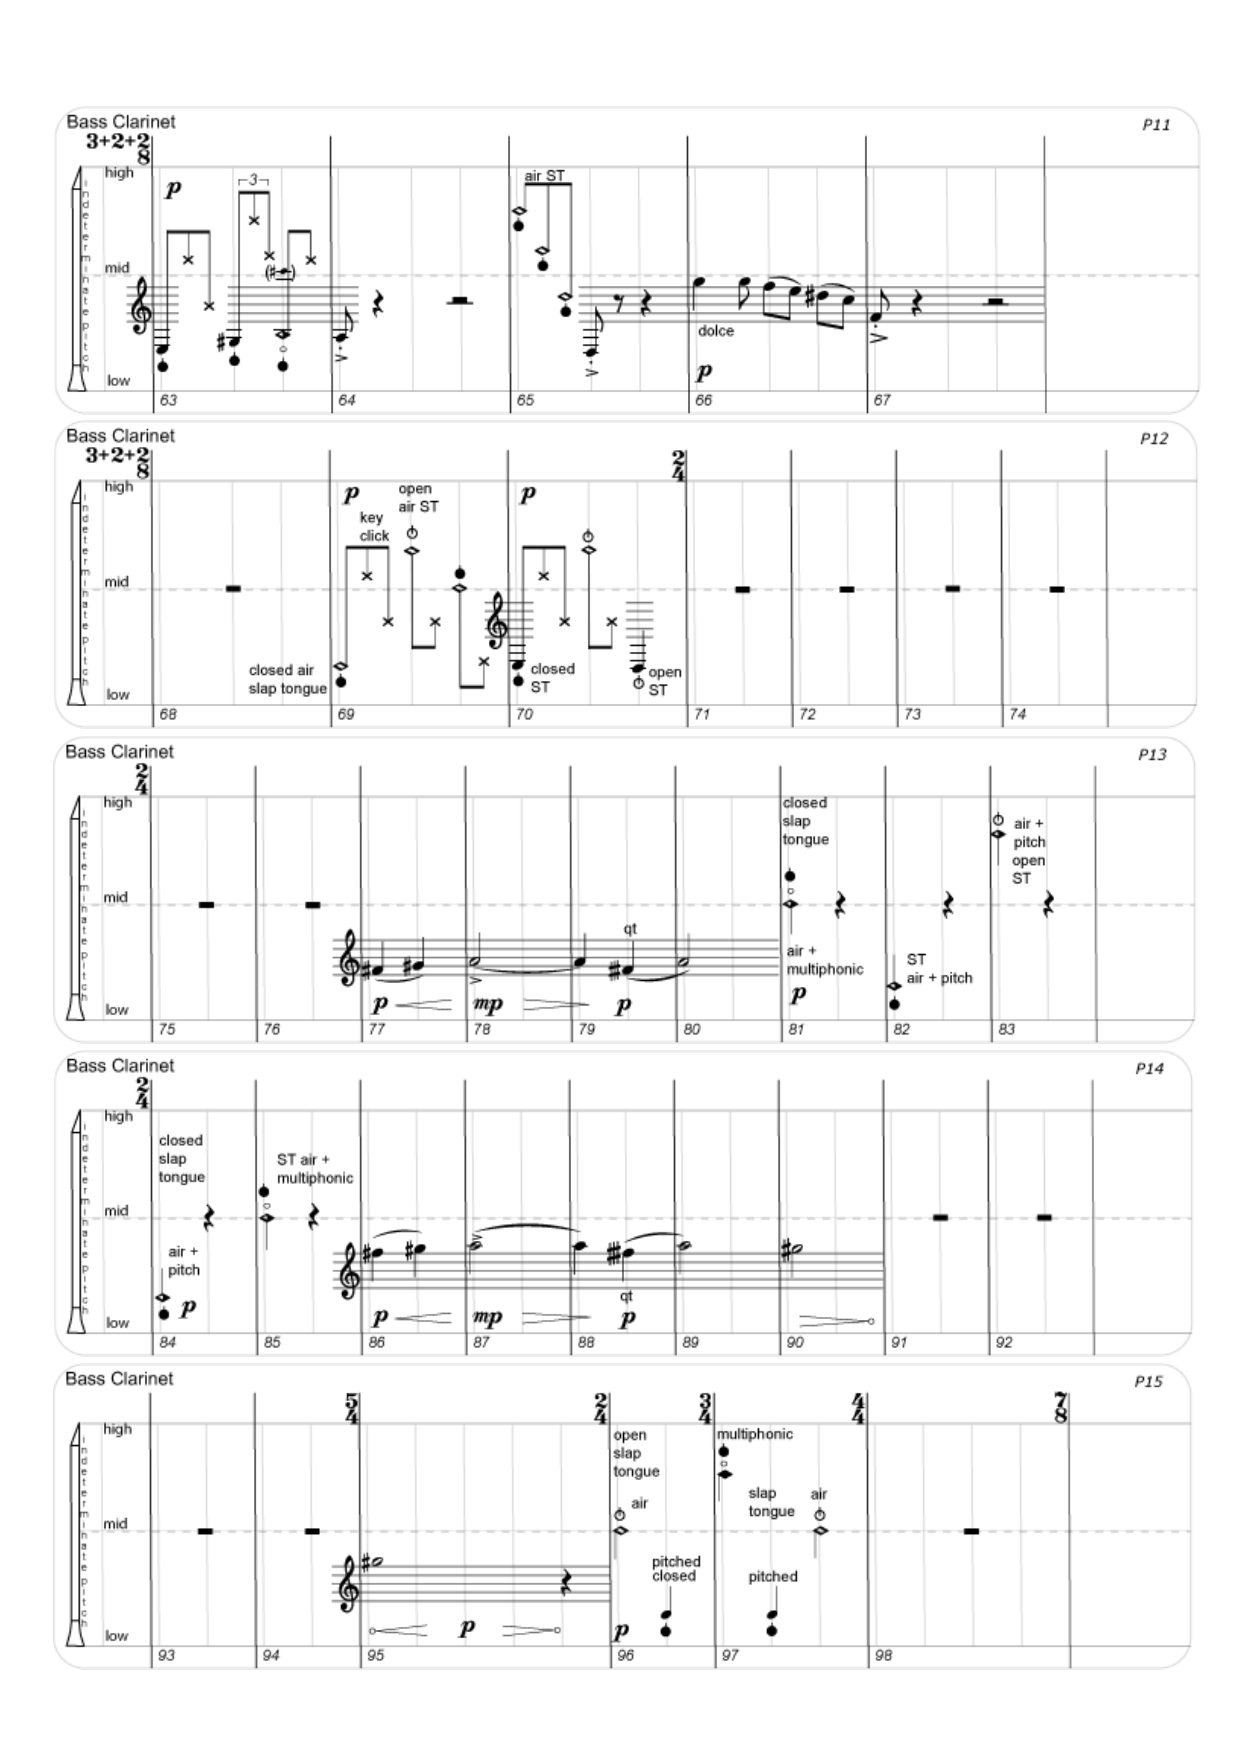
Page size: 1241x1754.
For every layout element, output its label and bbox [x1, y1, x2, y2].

picture [53, 1363, 1193, 1670]
picture [54, 106, 1201, 415]
picture [54, 420, 1199, 729]
picture [54, 1050, 1194, 1357]
picture [53, 736, 1197, 1044]
